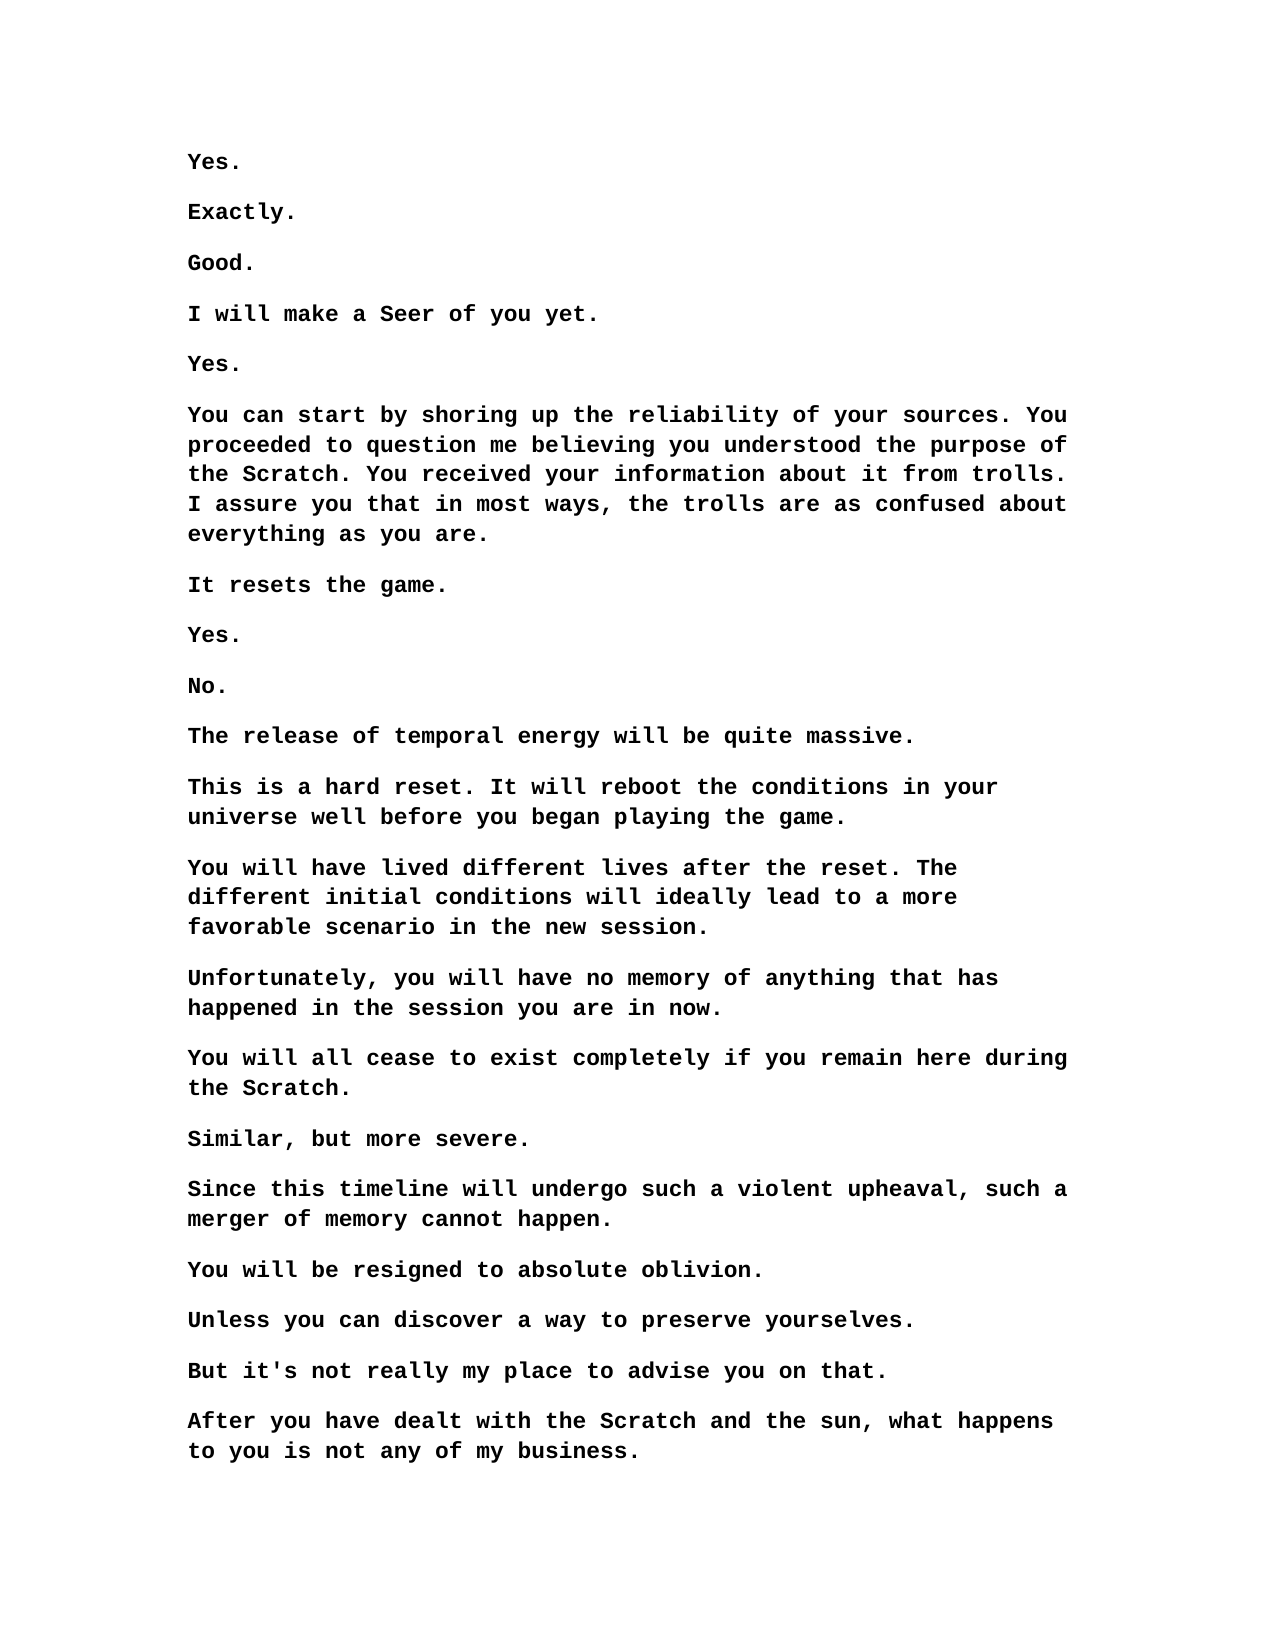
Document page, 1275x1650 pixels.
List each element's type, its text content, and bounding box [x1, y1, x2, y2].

text Yes. [187, 623, 1087, 649]
text But it's not really my place to advise you on that. [187, 1359, 1087, 1385]
text Similar, but more severe. [187, 1127, 1087, 1153]
text The release of temporal energy will be quite massive. [187, 725, 1087, 751]
text Exactly. [187, 201, 1087, 227]
text Unfortunately, you will have no memory of anything that has happened in the session you are in now. [187, 966, 1087, 1022]
text You will all cease to exist completely if you remain here during the Scratch. [187, 1046, 1087, 1102]
text I will make a Seer of you yet. [187, 302, 1087, 328]
text This is a hard reset. It will reboot the conditions in your universe well before you began playing the game. [187, 775, 1087, 831]
text You will have lived different lives after the reset. The different initial conditions will ideally lead to a more favorable scenario in the new session. [187, 856, 1087, 941]
text Yes. [187, 150, 1087, 176]
text You can start by shoring up the reliability of your sources. You proceeded to question me believing you understood the purpose of the Scratch. You received your information about it from trolls. I assure you that in most ways, the trolls are as confused about everything as you are. [187, 403, 1087, 548]
text Unless you can discover a way to preserve yourselves. [187, 1308, 1087, 1334]
text Yes. [187, 352, 1087, 378]
text No. [187, 674, 1087, 700]
text It resets the game. [187, 573, 1087, 599]
text Since this timeline will undergo such a violent upheaval, such a merger of memory cannot happen. [187, 1177, 1087, 1233]
text You will be resigned to absolute oblivion. [187, 1258, 1087, 1284]
text Good. [187, 251, 1087, 277]
text After you have dealt with the Scratch and the sun, what happens to you is not any of my business. [187, 1410, 1087, 1466]
